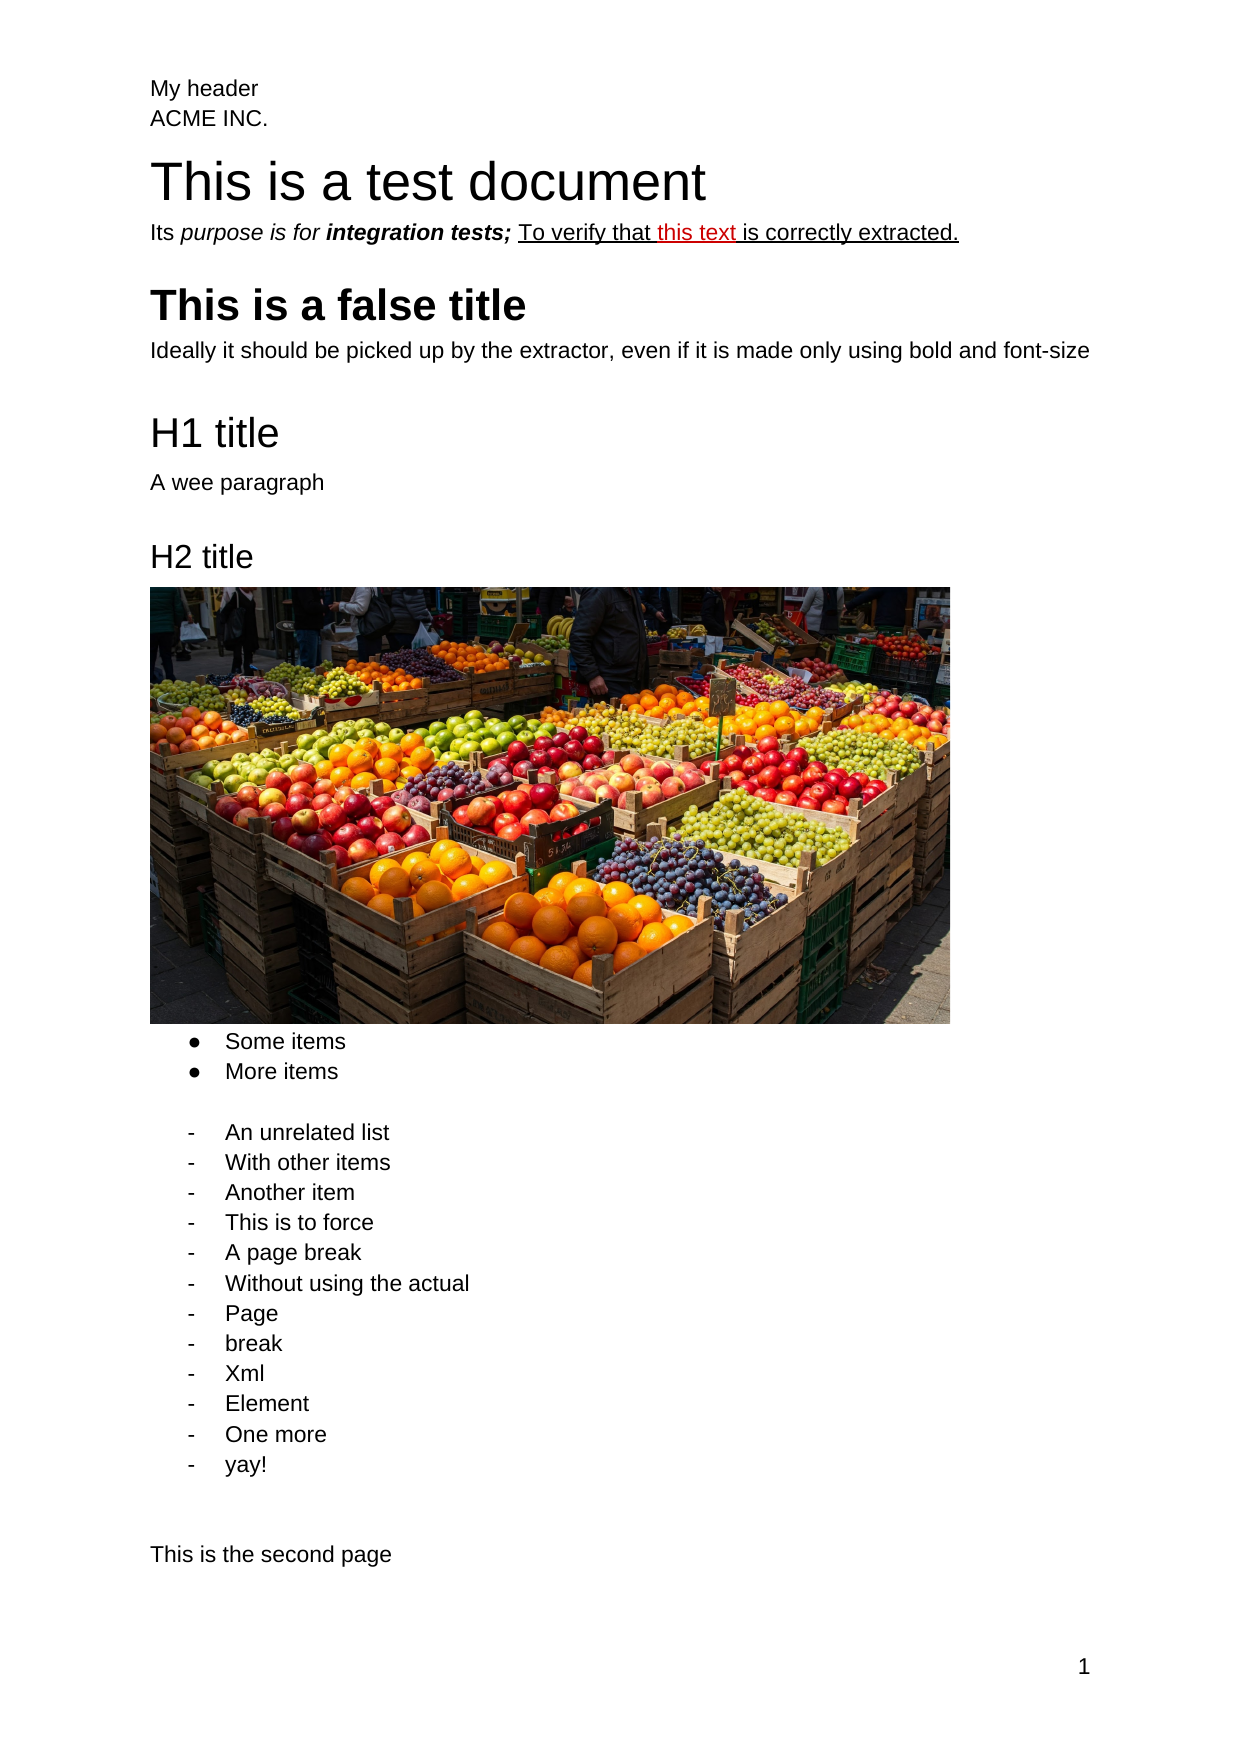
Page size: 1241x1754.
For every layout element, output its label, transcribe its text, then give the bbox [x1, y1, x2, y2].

list With other items [187, 1149, 1090, 1175]
text This is the second page [150, 1541, 1090, 1568]
text Its purpose is for integration tests; To verify that this text is correctly extracted. [150, 218, 1090, 245]
list Xml [187, 1360, 1090, 1387]
list An unrelated list [187, 1118, 1090, 1145]
picture [150, 587, 951, 1024]
text Ideally it should be picked up by the extractor, even if it is made only using bold and font-size [150, 337, 1090, 363]
list One more [187, 1421, 1090, 1447]
subtitle H1 title [150, 409, 1090, 457]
list This is to force [187, 1209, 1090, 1236]
list Another item [187, 1179, 1090, 1205]
list yay! [187, 1451, 1090, 1477]
list Page [187, 1300, 1090, 1326]
text A wee paragraph [150, 469, 1090, 495]
title This is a test document [150, 150, 1090, 212]
list More items [187, 1058, 1090, 1084]
list break [187, 1330, 1090, 1356]
list A page break [187, 1239, 1090, 1266]
text This is a false title [150, 279, 1090, 329]
list Some items [187, 1028, 1090, 1054]
list Without using the actual [187, 1269, 1090, 1296]
subtitle H2 title [150, 537, 1090, 575]
list Element [187, 1390, 1090, 1417]
